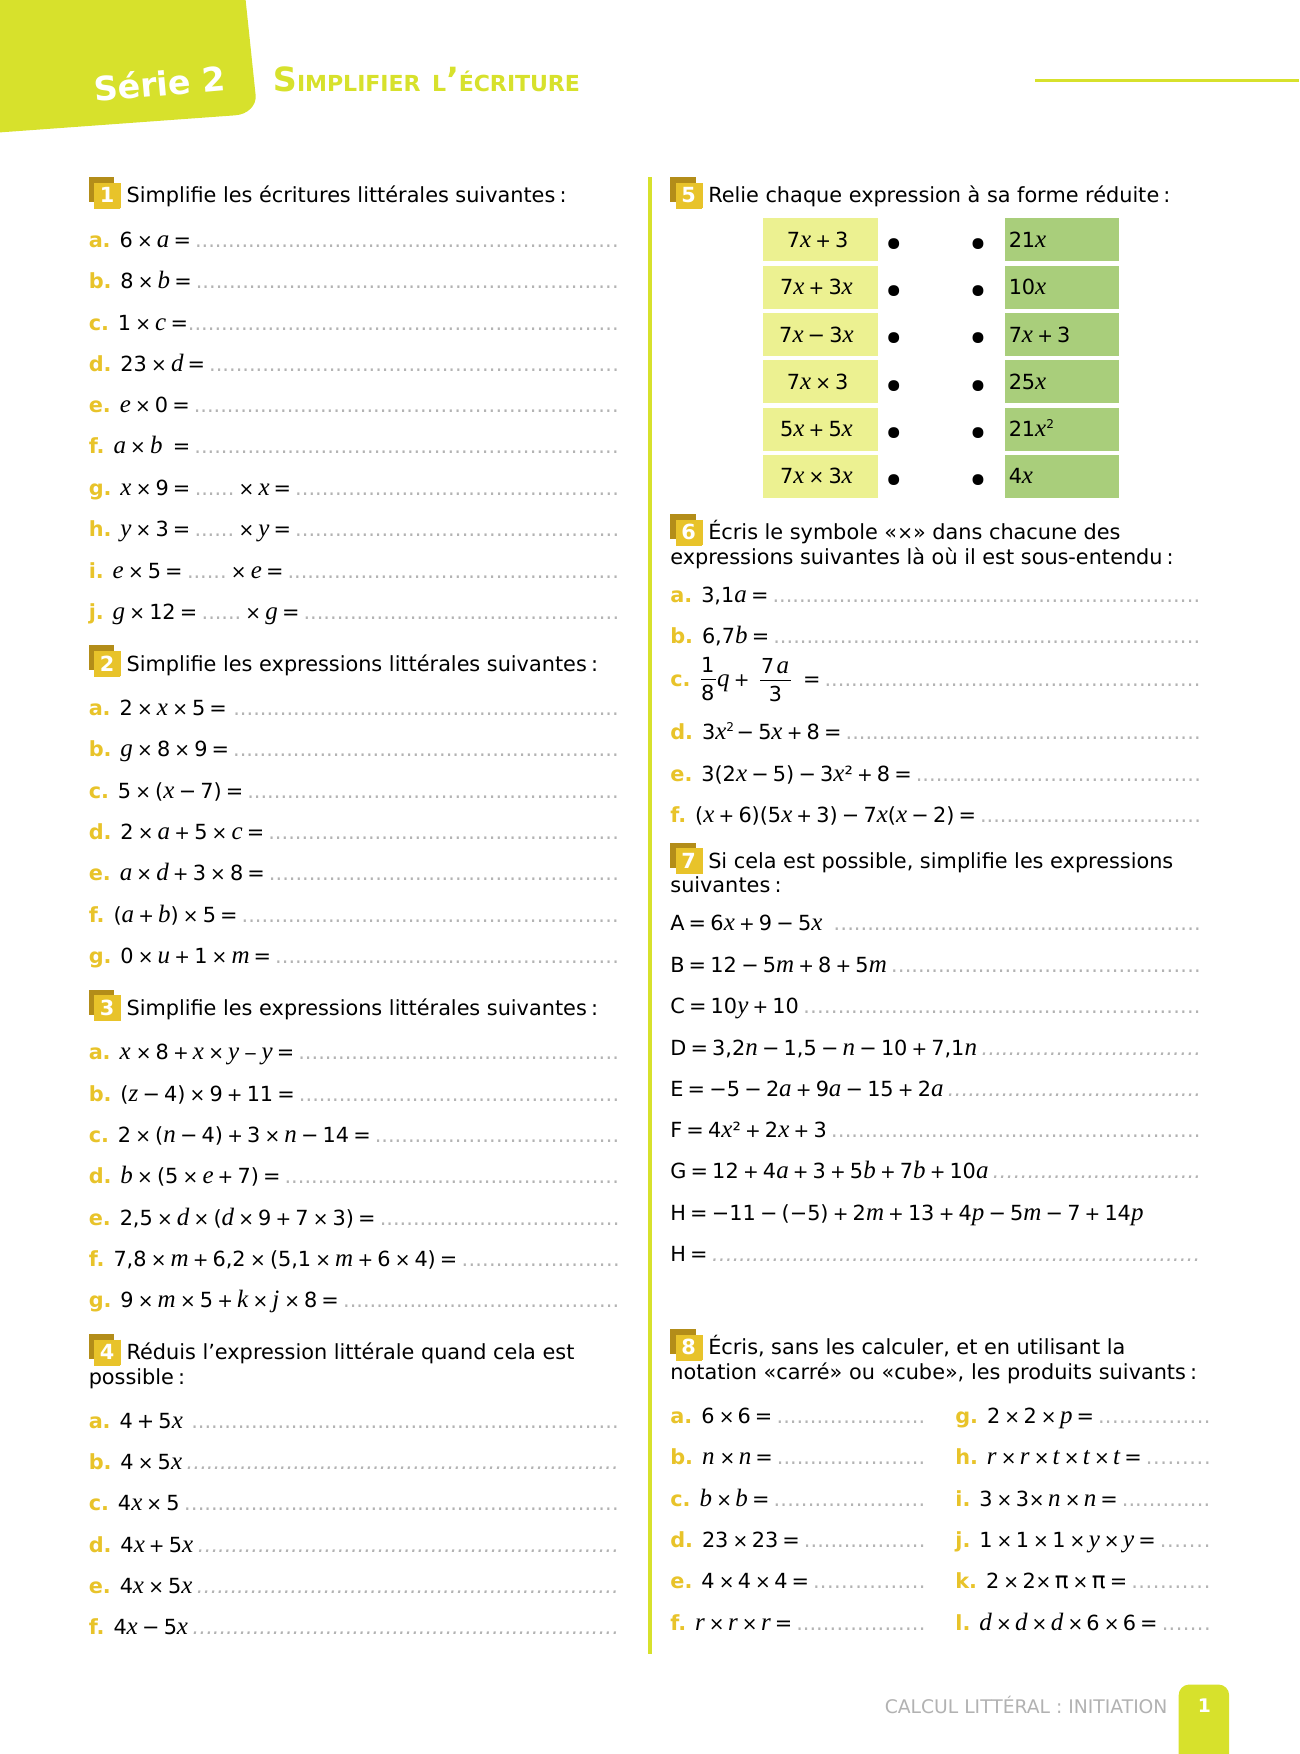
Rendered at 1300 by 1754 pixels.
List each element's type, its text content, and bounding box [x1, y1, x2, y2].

list 2 × 2 × p = [955, 1390, 1211, 1432]
text C = 10y + 10 …… [670, 981, 1211, 1022]
list e × 0 = [88, 379, 629, 421]
list 6,7b = [670, 611, 1211, 652]
table_cell [937, 451, 1001, 498]
list 9 × m × 5 + k × j × 8 = [88, 1275, 629, 1316]
list (z − 4) × 9 + 11 = [88, 1068, 629, 1109]
list y × 3 = ...... × y = [88, 504, 629, 545]
subtitle Simplifie les écritures littérales suivantes : [114, 177, 629, 208]
list 2 × (n − 4) + 3 × n − 14 = [88, 1109, 629, 1151]
table_header [883, 214, 937, 261]
list 6 × a = [88, 214, 629, 256]
list r × r × r = [670, 1597, 926, 1638]
table_cell [883, 309, 937, 356]
list 4x + 5x … [88, 1519, 629, 1560]
list 3x2 − 5x + 8 = [670, 707, 1211, 748]
table_header [937, 214, 1001, 261]
text H = … [670, 1229, 1211, 1270]
table_cell 4x [1005, 455, 1119, 498]
list 4 × 5x … [88, 1436, 629, 1478]
list 3,1a = [670, 569, 1211, 611]
list 4 × 4 × 4 = [670, 1556, 926, 1597]
list 2,5 × d × (d × 9 + 7 × 3) = [88, 1192, 629, 1233]
list r × r × t × t × t = [955, 1432, 1211, 1473]
list 4x × 5 … [88, 1478, 629, 1519]
table_cell 7x × 3x [763, 455, 878, 498]
table_cell [883, 451, 937, 498]
subtitle Écris, sans les calculer, et en utilisant la notation «carré» ou «cube», les produits suivants : [670, 1329, 1211, 1384]
table_cell 5x + 5x [763, 408, 878, 451]
table_header 21x [1005, 218, 1119, 261]
list 1 × 1 × 1 × y × y = [955, 1514, 1211, 1556]
list 3 × 3× n × n = [955, 1473, 1211, 1514]
list (a + b) × 5 = [88, 889, 629, 931]
table_cell [937, 309, 1001, 356]
table_cell 21x2 [1005, 408, 1119, 451]
list 23 × 23 = [670, 1514, 926, 1556]
subtitle Si cela est possible, simplifie les expressions suivantes : [670, 842, 1211, 898]
list 1 × c = [88, 297, 629, 338]
list g × 12 = ...... × g = [88, 586, 629, 628]
text H = −11 − (−5) + 2m + 13 + 4p − 5m − 7 + 14p [670, 1187, 1211, 1229]
table_cell 7x + 3 [1005, 313, 1119, 356]
text D = 3,2n − 1,5 − n − 10 + 7,1n … [670, 1022, 1211, 1063]
subtitle Relie chaque expression à sa forme réduite : [696, 177, 1211, 208]
subtitle Simplifie les expressions littérales suivantes : [88, 989, 629, 1021]
list x × 9 = ...... × x = [88, 462, 629, 504]
list d × d × d × 6 × 6 = [955, 1597, 1211, 1638]
list 2 × 2× π × π = [955, 1556, 1211, 1597]
list (x + 6)(5x + 3) − 7x(x − 2) = [670, 789, 1211, 831]
table_cell 7x + 3x [763, 266, 878, 309]
text B = 12 − 5m + 8 + 5m … [670, 939, 1211, 981]
text G = 12 + 4a + 3 + 5b + 7b + 10a …… [670, 1146, 1211, 1187]
list b × b = [670, 1473, 926, 1514]
list 0 × u + 1 × m = [88, 931, 629, 972]
text A = 6x + 9 − 5x … [670, 898, 1211, 939]
list x × 8 + x × y − y = [88, 1027, 629, 1068]
list 7,8 × m + 6,2 × (5,1 × m + 6 × 4) = [88, 1233, 629, 1275]
text E = −5 − 2a + 9a − 15 + 2a … [670, 1063, 1211, 1104]
list n × n = [670, 1432, 926, 1473]
list 2 × x × 5 = [88, 682, 629, 724]
list 6 × 6 = [670, 1390, 926, 1432]
list 3(2x − 5) − 3x² + 8 = [670, 748, 1211, 789]
list a × b = [88, 421, 629, 462]
table_cell [937, 403, 1001, 451]
table_cell [883, 261, 937, 309]
table_cell [883, 403, 937, 451]
list 4x × 5x … [88, 1560, 629, 1602]
list q + = [670, 652, 1211, 707]
list e × 5 = ...... × e = [88, 545, 629, 586]
list 4x − 5x … [88, 1602, 629, 1643]
table_header 7x + 3 [763, 218, 878, 261]
list 4 + 5x [88, 1395, 629, 1436]
list g × 8 × 9 = [88, 724, 629, 765]
list b × (5 × e + 7) = [88, 1151, 629, 1192]
subtitle Simplifie les expressions littérales suivantes : [114, 645, 629, 676]
list 8 × b = [88, 256, 629, 297]
table_cell 7x − 3x [763, 313, 878, 356]
table_cell [883, 356, 937, 403]
table_cell [937, 261, 1001, 309]
list a × d + 3 × 8 = [88, 848, 629, 889]
list 23 × d = [88, 338, 629, 379]
table_cell [937, 356, 1001, 403]
list 2 × a + 5 × c = [88, 806, 629, 848]
text F = 4x² + 2x + 3 … [670, 1104, 1211, 1146]
table_cell 7x × 3 [763, 360, 878, 403]
list 5 × (x − 7) = [88, 765, 629, 806]
table_cell 25x [1005, 360, 1119, 403]
table_cell 10x [1005, 266, 1119, 309]
subtitle Écris le symbole «×» dans chacune des expressions suivantes là où il est sous-entendu : [670, 514, 1211, 569]
subtitle Réduis l’expression littérale quand cela est possible : [88, 1334, 629, 1389]
